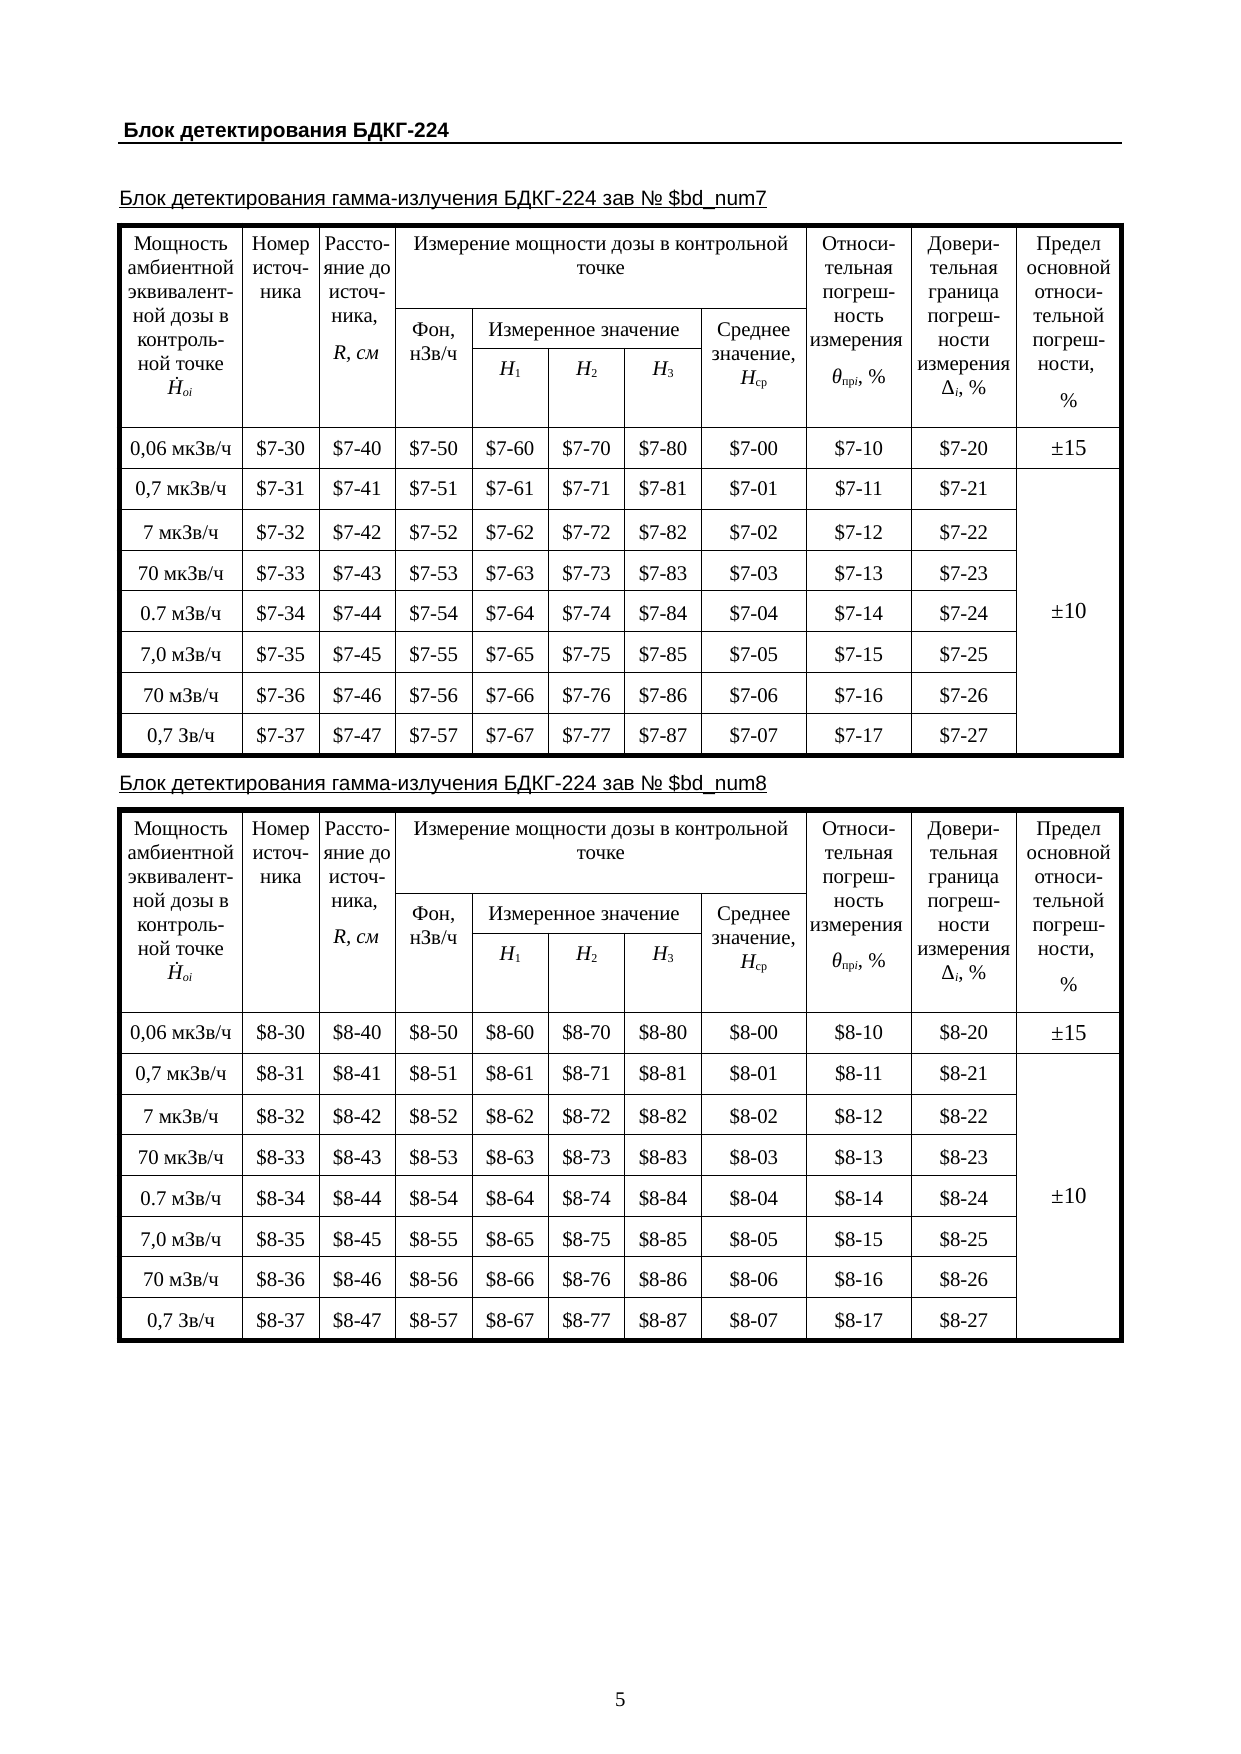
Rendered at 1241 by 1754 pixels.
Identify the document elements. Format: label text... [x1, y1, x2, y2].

table_cell $7-26 [912, 673, 1016, 712]
table_cell $7-32 [243, 510, 319, 549]
table_cell $8-37 [243, 1298, 319, 1338]
table_cell 70 мЗв/ч [122, 1257, 242, 1297]
table_cell $7-81 [625, 469, 701, 509]
table_cell $7-13 [807, 551, 911, 590]
table_cell $8-04 [702, 1176, 806, 1216]
table_cell $8-72 [549, 1095, 624, 1134]
table_cell $7-02 [702, 510, 806, 549]
table_cell $8-31 [243, 1054, 319, 1093]
table_cell $7-31 [243, 469, 319, 509]
table_cell $8-23 [912, 1135, 1016, 1175]
table_cell 0,06 мкЗв/ч [122, 428, 242, 468]
table_cell Мощность амбиентной эквивалент-ной дозы в контроль-ной точке Ḣoi [122, 813, 242, 1012]
table_cell $7-25 [912, 632, 1016, 672]
table_cell H3 [625, 349, 701, 427]
table_cell $8-51 [396, 1054, 472, 1093]
table_cell $7-77 [549, 714, 624, 753]
table_cell $8-80 [625, 1013, 701, 1053]
table_cell $7-12 [807, 510, 911, 549]
table_cell ±10 [1017, 469, 1119, 753]
table_cell $7-11 [807, 469, 911, 509]
table_cell $8-13 [807, 1135, 911, 1175]
table_cell $7-76 [549, 673, 624, 712]
table_cell $8-53 [396, 1135, 472, 1175]
table_cell $8-02 [702, 1095, 806, 1134]
table_cell $8-71 [549, 1054, 624, 1093]
table_cell $7-05 [702, 632, 806, 672]
table_cell $7-56 [396, 673, 472, 712]
table_cell $7-47 [320, 714, 395, 753]
table_cell $8-66 [473, 1257, 548, 1297]
table_cell 70 мкЗв/ч [122, 551, 242, 590]
table_cell $7-82 [625, 510, 701, 549]
table_cell $7-35 [243, 632, 319, 672]
table_cell $8-67 [473, 1298, 548, 1338]
table_cell 0.7 мЗв/ч [122, 1176, 242, 1216]
table_cell Номер источ-ника [243, 813, 319, 1012]
table_cell $7-45 [320, 632, 395, 672]
table_cell $8-70 [549, 1013, 624, 1053]
table_cell $8-22 [912, 1095, 1016, 1134]
table_cell $8-76 [549, 1257, 624, 1297]
table_cell $8-42 [320, 1095, 395, 1134]
table_cell $7-33 [243, 551, 319, 590]
table_cell Фон, нЗв/ч [396, 309, 472, 427]
table_cell $8-05 [702, 1217, 806, 1256]
table_cell $8-50 [396, 1013, 472, 1053]
table_cell $8-30 [243, 1013, 319, 1053]
table_cell $8-35 [243, 1217, 319, 1256]
table_cell $7-84 [625, 591, 701, 631]
table_cell $8-60 [473, 1013, 548, 1053]
table_cell $7-03 [702, 551, 806, 590]
table_cell $7-41 [320, 469, 395, 509]
table_cell $7-44 [320, 591, 395, 631]
table_cell $8-26 [912, 1257, 1016, 1297]
table_cell $7-16 [807, 673, 911, 712]
table_cell Номер источ-ника [243, 228, 319, 427]
table_cell $7-71 [549, 469, 624, 509]
table_cell Предел основной относи-тельной погреш-ности, % [1017, 813, 1119, 1012]
table_cell $7-27 [912, 714, 1016, 753]
table_cell $8-21 [912, 1054, 1016, 1093]
table_cell $7-37 [243, 714, 319, 753]
table_cell $7-24 [912, 591, 1016, 631]
table_cell $8-43 [320, 1135, 395, 1175]
table_cell $7-85 [625, 632, 701, 672]
table_cell $7-51 [396, 469, 472, 509]
table_cell $7-72 [549, 510, 624, 549]
table_cell $8-75 [549, 1217, 624, 1256]
table_cell $7-42 [320, 510, 395, 549]
table_cell $7-86 [625, 673, 701, 712]
table_cell $8-47 [320, 1298, 395, 1338]
table_cell $8-84 [625, 1176, 701, 1216]
table_cell $7-30 [243, 428, 319, 468]
table_cell $7-34 [243, 591, 319, 631]
table_cell Рассто-яние до источ-ника, R, см [320, 813, 395, 1012]
table_cell $7-53 [396, 551, 472, 590]
table_cell $8-17 [807, 1298, 911, 1338]
table_cell $7-07 [702, 714, 806, 753]
table_cell $7-75 [549, 632, 624, 672]
table_cell $8-57 [396, 1298, 472, 1338]
table_cell Довери-тельная граница погреш-ности измерения Δi, % [912, 228, 1016, 427]
table_cell ±10 [1017, 1054, 1119, 1338]
table_cell $7-60 [473, 428, 548, 468]
table_cell $8-83 [625, 1135, 701, 1175]
table_cell H2 [549, 349, 624, 427]
table_cell Измеренное значение [473, 894, 701, 932]
table_cell Измеренное значение [473, 309, 701, 348]
table_cell 70 мЗв/ч [122, 673, 242, 712]
table_cell $8-46 [320, 1257, 395, 1297]
table_cell $8-25 [912, 1217, 1016, 1256]
table_cell H1 [473, 934, 548, 1012]
table_cell $7-00 [702, 428, 806, 468]
table_cell $7-74 [549, 591, 624, 631]
table_cell $7-14 [807, 591, 911, 631]
table_header Блок детектирования гамма-излучения БДКГ-224 зав № $bd_num8 [119, 758, 1121, 807]
table_cell $7-20 [912, 428, 1016, 468]
table_cell $8-52 [396, 1095, 472, 1134]
table_cell $7-83 [625, 551, 701, 590]
table_cell 7,0 мЗв/ч [122, 1217, 242, 1256]
table_cell $7-61 [473, 469, 548, 509]
table_cell $7-70 [549, 428, 624, 468]
table_cell $8-77 [549, 1298, 624, 1338]
table_cell $8-15 [807, 1217, 911, 1256]
table_cell $7-64 [473, 591, 548, 631]
table_cell 0.7 мЗв/ч [122, 591, 242, 631]
table_cell $8-54 [396, 1176, 472, 1216]
table_cell $8-36 [243, 1257, 319, 1297]
table_cell Довери-тельная граница погреш-ности измерения Δi, % [912, 813, 1016, 1012]
table_cell $8-45 [320, 1217, 395, 1256]
table_cell $7-23 [912, 551, 1016, 590]
table_cell 0,7 Зв/ч [122, 1298, 242, 1338]
table_cell $8-03 [702, 1135, 806, 1175]
table_cell $7-73 [549, 551, 624, 590]
table_cell $8-24 [912, 1176, 1016, 1216]
table_cell $7-40 [320, 428, 395, 468]
table_cell Относи-тельная погреш-ность измерения θпрi, % [807, 813, 911, 1012]
table_cell $8-00 [702, 1013, 806, 1053]
table_cell $8-82 [625, 1095, 701, 1134]
table_cell $8-86 [625, 1257, 701, 1297]
table_cell $8-74 [549, 1176, 624, 1216]
table_cell $8-10 [807, 1013, 911, 1053]
table_cell $8-87 [625, 1298, 701, 1338]
table_cell $7-55 [396, 632, 472, 672]
table_cell Фон, нЗв/ч [396, 894, 472, 1012]
table_cell $8-27 [912, 1298, 1016, 1338]
table_cell $8-63 [473, 1135, 548, 1175]
table_cell $7-67 [473, 714, 548, 753]
table_cell Относи-тельная погреш-ность измерения θпрi, % [807, 228, 911, 427]
table_cell 0,7 мкЗв/ч [122, 1054, 242, 1093]
table_cell $7-10 [807, 428, 911, 468]
table_cell 0,7 Зв/ч [122, 714, 242, 753]
table_cell 7 мкЗв/ч [122, 510, 242, 549]
table_cell $8-11 [807, 1054, 911, 1093]
table_cell 0,06 мкЗв/ч [122, 1013, 242, 1053]
table_cell $8-40 [320, 1013, 395, 1053]
table_cell $8-01 [702, 1054, 806, 1093]
table_cell $7-65 [473, 632, 548, 672]
table_cell $8-20 [912, 1013, 1016, 1053]
table_cell 7,0 мЗв/ч [122, 632, 242, 672]
table_cell $7-17 [807, 714, 911, 753]
table_cell $8-65 [473, 1217, 548, 1256]
table_cell $8-32 [243, 1095, 319, 1134]
table_cell Измерение мощности дозы в контрольной точке [396, 813, 806, 893]
table_cell $7-15 [807, 632, 911, 672]
table_cell $7-66 [473, 673, 548, 712]
table_cell $7-06 [702, 673, 806, 712]
table_cell $7-21 [912, 469, 1016, 509]
table_cell $7-22 [912, 510, 1016, 549]
table_cell $8-33 [243, 1135, 319, 1175]
table_cell $7-54 [396, 591, 472, 631]
table_cell $8-61 [473, 1054, 548, 1093]
table_cell $8-16 [807, 1257, 911, 1297]
table_cell $7-63 [473, 551, 548, 590]
table_cell Рассто-яние до источ-ника, R, см [320, 228, 395, 427]
table_cell ±15 [1017, 1013, 1119, 1053]
table_cell H2 [549, 934, 624, 1012]
table_cell $7-46 [320, 673, 395, 712]
table_cell $8-12 [807, 1095, 911, 1134]
table_cell Мощность амбиентной эквивалент-ной дозы в контроль-ной точке Ḣoi [122, 228, 242, 427]
table_cell $7-52 [396, 510, 472, 549]
table_cell Предел основной относи-тельной погреш-ности, % [1017, 228, 1119, 427]
table_cell Среднее значение, Hср [702, 894, 806, 1012]
table_cell $8-44 [320, 1176, 395, 1216]
table_cell $7-04 [702, 591, 806, 631]
table_cell $8-14 [807, 1176, 911, 1216]
table_cell $8-41 [320, 1054, 395, 1093]
table_cell 70 мкЗв/ч [122, 1135, 242, 1175]
table_cell $7-36 [243, 673, 319, 712]
table_cell $8-81 [625, 1054, 701, 1093]
table_cell H3 [625, 934, 701, 1012]
table_cell $7-01 [702, 469, 806, 509]
table_cell $7-80 [625, 428, 701, 468]
table_cell $8-06 [702, 1257, 806, 1297]
table_cell $8-55 [396, 1217, 472, 1256]
table_cell $7-57 [396, 714, 472, 753]
table_cell $7-50 [396, 428, 472, 468]
table_cell Среднее значение, Hср [702, 309, 806, 427]
table_cell H1 [473, 349, 548, 427]
table_cell $7-62 [473, 510, 548, 549]
table_cell Измерение мощности дозы в контрольной точке [396, 228, 806, 308]
table_cell ±15 [1017, 428, 1119, 468]
table_cell $8-62 [473, 1095, 548, 1134]
table_cell 7 мкЗв/ч [122, 1095, 242, 1134]
table_header Блок детектирования гамма-излучения БДКГ-224 зав № $bd_num7 [119, 174, 1121, 223]
table_cell $8-73 [549, 1135, 624, 1175]
table_cell $8-07 [702, 1298, 806, 1338]
table_cell $8-85 [625, 1217, 701, 1256]
table_cell 0,7 мкЗв/ч [122, 469, 242, 509]
table_cell $8-34 [243, 1176, 319, 1216]
table_cell $8-64 [473, 1176, 548, 1216]
table_cell $7-43 [320, 551, 395, 590]
table_cell $7-87 [625, 714, 701, 753]
table_cell $8-56 [396, 1257, 472, 1297]
